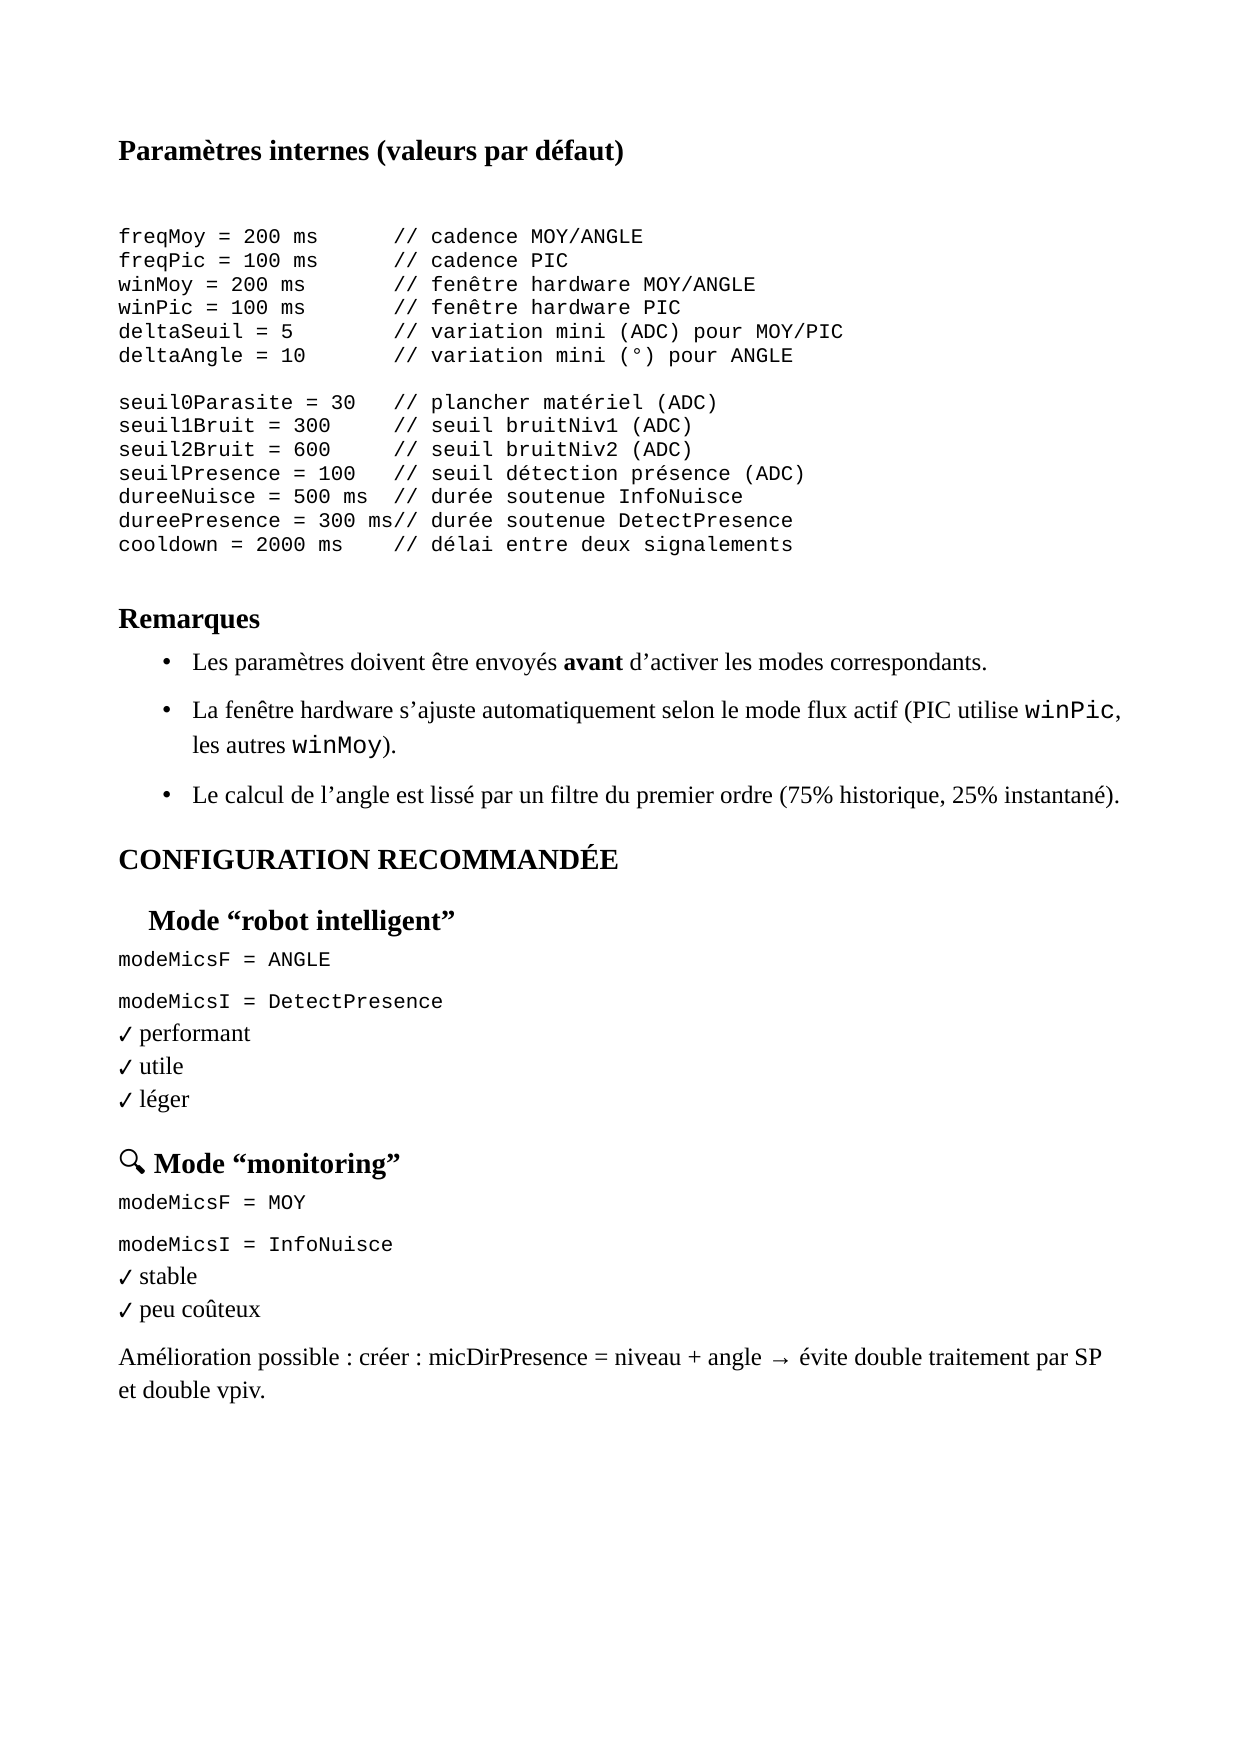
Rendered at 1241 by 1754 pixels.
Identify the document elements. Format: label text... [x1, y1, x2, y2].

list Le calcul de l’angle est lissé par un filtre du premier ordre (75% historique, 25% instantané). [162, 780, 1122, 809]
subtitle CONFIGURATION RECOMMANDÉE [118, 842, 1122, 876]
list Les paramètres doivent être envoyés avant d’activer les modes correspondants. [162, 647, 1122, 676]
text modeMicsI = InfoNuisce [118, 1234, 1122, 1258]
text seuil2Bruit = 600 // seuil bruitNiv2 (ADC) [118, 439, 1122, 463]
text winMoy = 200 ms // fenêtre hardware MOY/ANGLE [118, 274, 1122, 297]
text Amélioration possible : créer : micDirPresence = niveau + angle → évite double traitement par SP et double vpiv. [118, 1342, 1122, 1404]
subtitle Paramètres internes (valeurs par défaut) [118, 133, 1122, 166]
text seuilPresence = 100 // seuil détection présence (ADC) [118, 463, 1122, 486]
text deltaSeuil = 5 // variation mini (ADC) pour MOY/PIC [118, 321, 1122, 344]
text modeMicsF = ANGLE [118, 949, 1122, 973]
text modeMicsI = DetectPresence [118, 991, 1122, 1014]
text dureeNuisce = 500 ms // durée soutenue InfoNuisce [118, 486, 1122, 510]
text freqMoy = 200 ms // cadence MOY/ANGLE [118, 226, 1122, 250]
subtitle 🎯 Mode “robot intelligent” [118, 903, 1122, 937]
text seuil1Bruit = 300 // seuil bruitNiv1 (ADC) [118, 416, 1122, 439]
text freqPic = 100 ms // cadence PIC [118, 250, 1122, 274]
text deltaAngle = 10 // variation mini (°) pour ANGLE [118, 344, 1122, 368]
text ✔ performant ✔ utile ✔ léger [118, 1018, 1122, 1113]
subtitle 🔍 Mode “monitoring” [118, 1146, 1122, 1180]
list La fenêtre hardware s’ajuste automatiquement selon le mode flux actif (PIC utilise winPic, les autres winMoy). [162, 695, 1122, 761]
text ✔ stable ✔ peu coûteux [118, 1261, 1122, 1323]
text seuil0Parasite = 30 // plancher matériel (ADC) [118, 392, 1122, 416]
text modeMicsF = MOY [118, 1192, 1122, 1216]
subtitle Remarques [118, 601, 1122, 635]
text winPic = 100 ms // fenêtre hardware PIC [118, 297, 1122, 321]
text cooldown = 2000 ms // délai entre deux signalements [118, 534, 1122, 557]
text dureePresence = 300 ms// durée soutenue DetectPresence [118, 510, 1122, 534]
